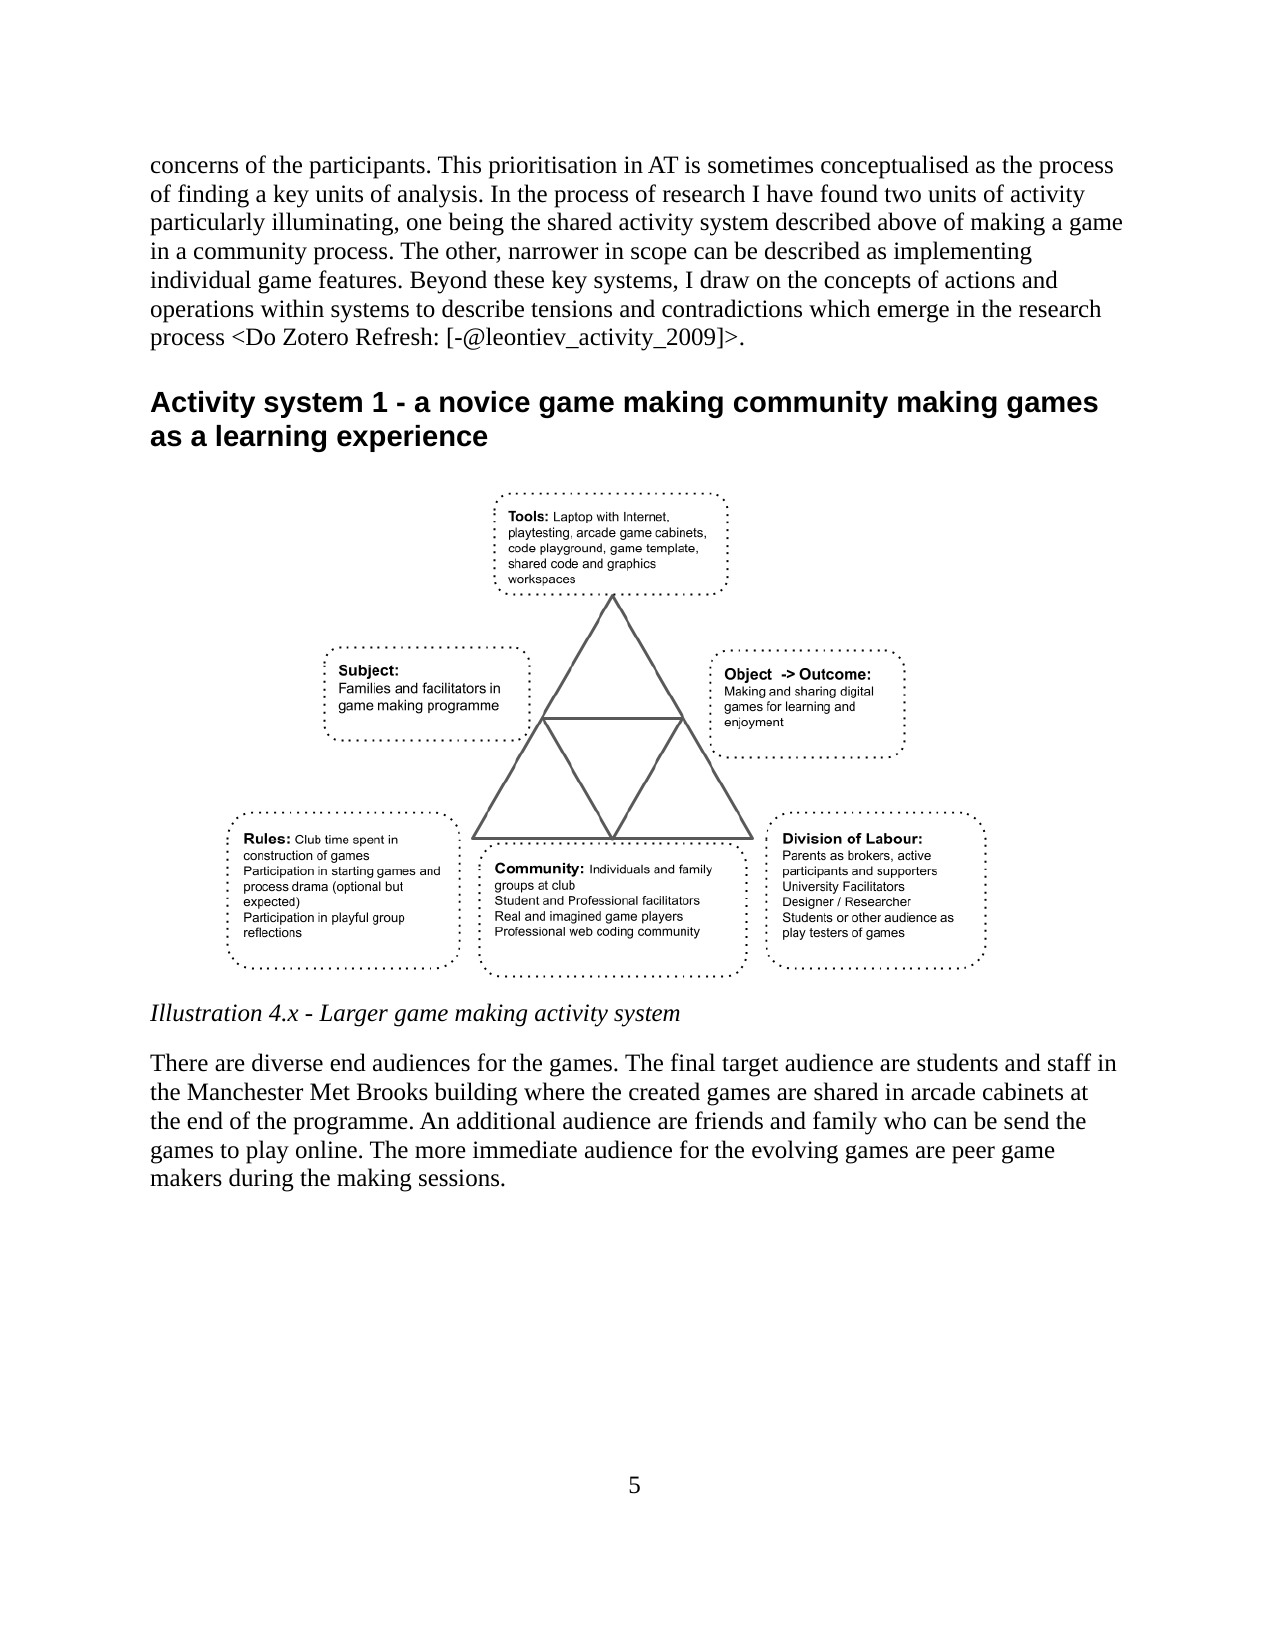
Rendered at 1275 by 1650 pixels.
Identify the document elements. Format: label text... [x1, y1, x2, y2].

text There are diverse end audiences for the games. The final target audience are students and staff in the Manchester Met Brooks building where the created games are shared in arcade cabinets at the end of the programme. An additional audience are friends and family who can be send the games to play online. The more immediate audience for the evolving games are peer game makers during the making sessions. [150, 1048, 1125, 1192]
text concerns of the participants. This prioritisation in AT is sometimes conceptualised as the process of finding a key units of analysis. In the process of research I have found two units of activity particularly illuminating, one being the shared activity system described above of making a game in a community process. The other, narrower in scope can be described as implementing individual game features. Beyond these key systems, I draw on the concepts of actions and operations within systems to describe tensions and contradictions which emerge in the research process <Do Zotero Refresh: [-@leontiev_activity_2009]>. [150, 150, 1125, 351]
subtitle Activity system 1 - a novice game making community making games as a learning experience [150, 385, 1125, 452]
text Illustration 4.x - Larger game making activity system [150, 998, 1125, 1027]
picture [150, 464, 1077, 986]
